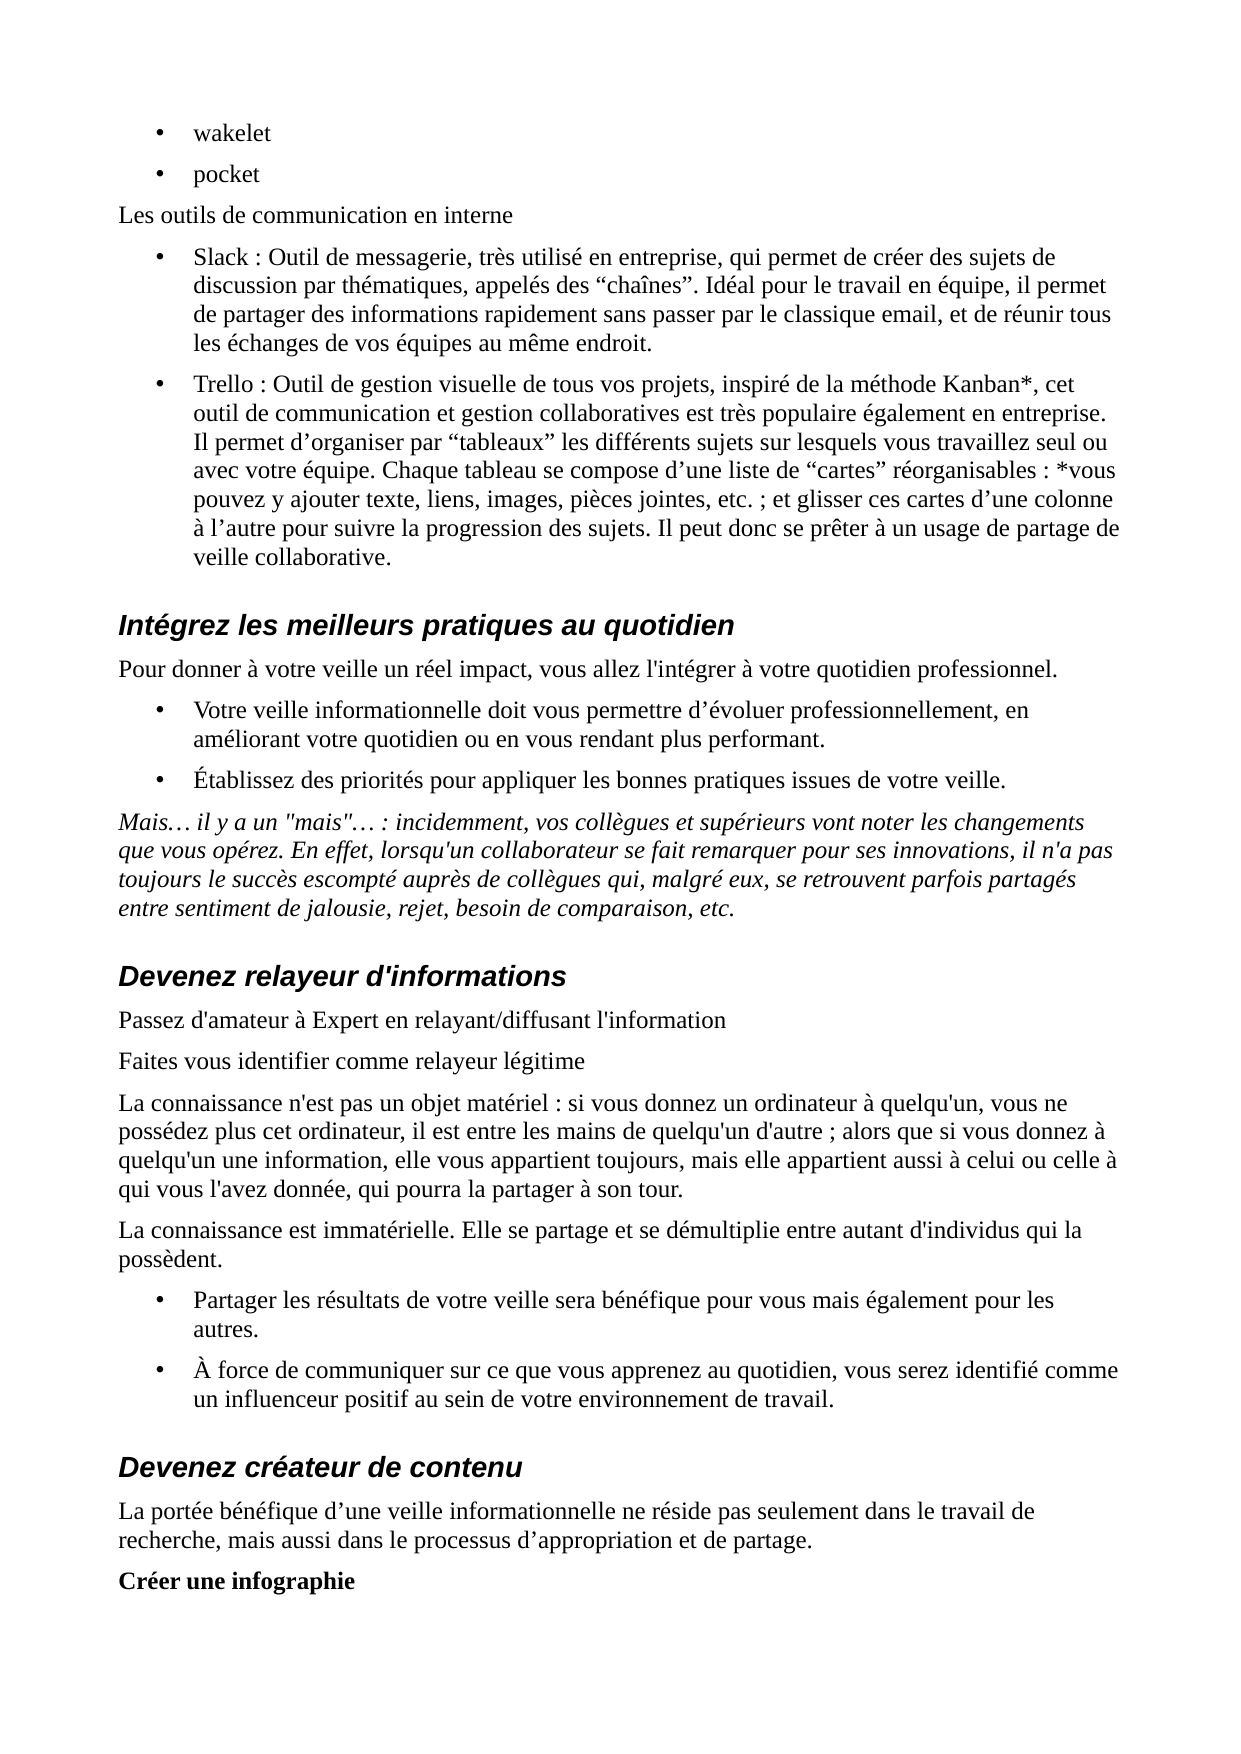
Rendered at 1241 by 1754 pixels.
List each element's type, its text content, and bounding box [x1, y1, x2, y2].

list pocket [156, 159, 1122, 188]
subtitle Devenez créateur de contenu [118, 1450, 1122, 1484]
text Passez d'amateur à Expert en relayant/diffusant l'information [118, 1005, 1122, 1034]
text La connaissance n'est pas un objet matériel : si vous donnez un ordinateur à quelqu'un, vous ne possédez plus cet ordinateur, il est entre les mains de quelqu'un d'autre ; alors que si vous donnez à quelqu'un une information, elle vous appartient toujours, mais elle appartient aussi à celui ou celle à qui vous l'avez donnée, qui pourra la partager à son tour. [118, 1088, 1122, 1203]
list Slack : Outil de messagerie, très utilisé en entreprise, qui permet de créer des sujets de discussion par thématiques, appelés des “chaînes”. Idéal pour le travail en équipe, il permet de partager des informations rapidement sans passer par le classique email, et de réunir tous les échanges de vos équipes au même endroit. [156, 242, 1122, 357]
list Votre veille informationnelle doit vous permettre d’évoluer professionnellement, en améliorant votre quotidien ou en vous rendant plus performant. [156, 695, 1122, 753]
subtitle Devenez relayeur d'informations [118, 959, 1122, 993]
text La portée bénéfique d’une veille informationnelle ne réside pas seulement dans le travail de recherche, mais aussi dans le processus d’appropriation et de partage. [118, 1496, 1122, 1554]
list À force de communiquer sur ce que vous apprenez au quotidien, vous serez identifié comme un influenceur positif au sein de votre environnement de travail. [156, 1355, 1122, 1413]
text Les outils de communication en interne [118, 201, 1122, 229]
text Mais… il y a un "mais"… : incidemment, vos collègues et supérieurs vont noter les changements que vous opérez. En effet, lorsqu'un collaborateur se fait remarquer pour ses innovations, il n'a pas toujours le succès escompté auprès de collègues qui, malgré eux, se retrouvent parfois partagés entre sentiment de jalousie, rejet, besoin de comparaison, etc. [118, 807, 1122, 922]
list wakelet [156, 118, 1122, 147]
text Pour donner à votre veille un réel impact, vous allez l'intégrer à votre quotidien professionnel. [118, 654, 1122, 683]
subtitle Intégrez les meilleurs pratiques au quotidien [118, 608, 1122, 642]
text Créer une infographie [118, 1566, 1122, 1595]
list Trello : Outil de gestion visuelle de tous vos projets, inspiré de la méthode Kanban*, cet outil de communication et gestion collaboratives est très populaire également en entreprise. Il permet d’organiser par “tableaux” les différents sujets sur lesquels vous travaillez seul ou avec votre équipe. Chaque tableau se compose d’une liste de “cartes” réorganisables : *vous pouvez y ajouter texte, liens, images, pièces jointes, etc. ; et glisser ces cartes d’une colonne à l’autre pour suivre la progression des sujets. Il peut donc se prêter à un usage de partage de veille collaborative. [156, 369, 1122, 571]
list Partager les résultats de votre veille sera bénéfique pour vous mais également pour les autres. [156, 1285, 1122, 1343]
list Établissez des priorités pour appliquer les bonnes pratiques issues de votre veille. [156, 765, 1122, 794]
text La connaissance est immatérielle. Elle se partage et se démultiplie entre autant d'individus qui la possèdent. [118, 1215, 1122, 1273]
text Faites vous identifier comme relayeur légitime [118, 1046, 1122, 1075]
